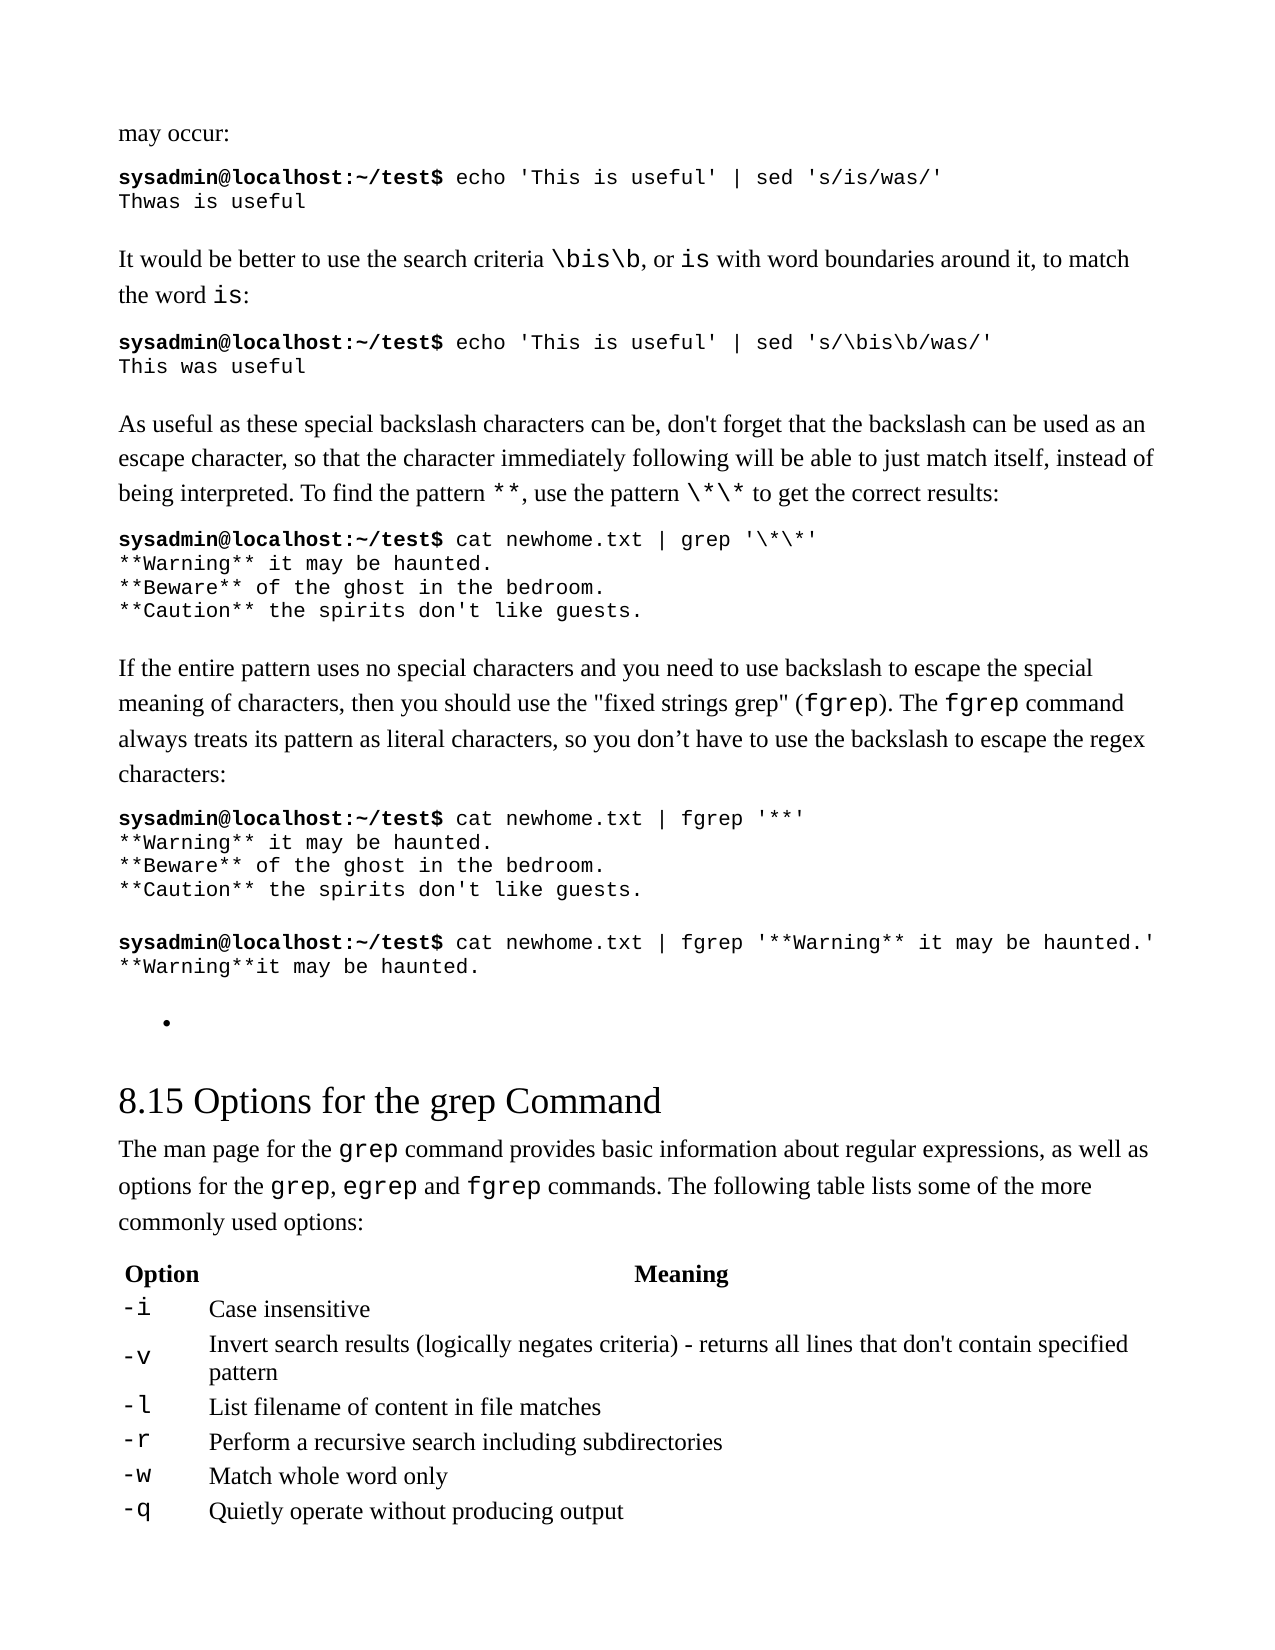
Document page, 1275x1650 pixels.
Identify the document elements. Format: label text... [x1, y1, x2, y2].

text The man page for the grep command provides basic information about regular expressions, as well as options for the grep, egrep and fgrep commands. The following table lists some of the more commonly used options: [118, 1134, 1157, 1236]
table_header Option [118, 1257, 206, 1291]
text This was useful [118, 356, 1157, 379]
table_cell -r [118, 1424, 206, 1458]
text **Warning** it may be haunted. [118, 832, 1157, 855]
table_cell Quietly operate without producing output [206, 1493, 1157, 1527]
text **Beware** of the ghost in the bedroom. [118, 855, 1157, 879]
text As useful as these special backslash characters can be, don't forget that the backslash can be used as an escape character, so that the character immediately following will be able to just match itself, instead of being interpreted. To find the pattern **, use the pattern \*\* to get the correct results: [118, 409, 1157, 509]
table_cell List filename of content in file matches [206, 1389, 1157, 1424]
subtitle 8.15 Options for the grep Command [118, 1079, 1157, 1122]
table_cell -v [118, 1326, 206, 1389]
text sysadmin@localhost:~/test$ cat newhome.txt | grep '\*\*' [118, 529, 1157, 553]
table_cell -w [118, 1458, 206, 1493]
table_cell Perform a recursive search including subdirectories [206, 1424, 1157, 1458]
text **Caution** the spirits don't like guests. [118, 600, 1157, 624]
table_cell Case insensitive [206, 1291, 1157, 1326]
text It would be better to use the search criteria \bis\b, or is with word boundaries around it, to match the word is: [118, 244, 1157, 311]
text sysadmin@localhost:~/test$ echo 'This is useful' | sed 's/is/was/' [118, 167, 1157, 191]
text If the entire pattern uses no special characters and you need to use backslash to escape the special meaning of characters, then you should use the "fixed strings grep" (fgrep). The fgrep command always treats its pattern as literal characters, so you don’t have to use the backslash to escape the regex characters: [118, 653, 1157, 788]
text sysadmin@localhost:~/test$ cat newhome.txt | fgrep '**' [118, 808, 1157, 832]
table_cell -i [118, 1291, 206, 1326]
text **Beware** of the ghost in the bedroom. [118, 577, 1157, 600]
text **Warning**it may be haunted. [118, 956, 1157, 979]
table_header Meaning [206, 1257, 1157, 1291]
table_cell Match whole word only [206, 1458, 1157, 1493]
table_cell -l [118, 1389, 206, 1424]
text **Warning** it may be haunted. [118, 553, 1157, 577]
text Thwas is useful [118, 191, 1157, 214]
table_cell Invert search results (logically negates criteria) - returns all lines that don't contain specified pattern [206, 1326, 1157, 1389]
text **Caution** the spirits don't like guests. [118, 879, 1157, 903]
text sysadmin@localhost:~/test$ cat newhome.txt | fgrep '**Warning** it may be haunted.' [118, 932, 1157, 956]
text may occur: [118, 118, 1157, 147]
table_cell -q [118, 1493, 206, 1527]
text sysadmin@localhost:~/test$ echo 'This is useful' | sed 's/\bis\b/was/' [118, 332, 1157, 356]
